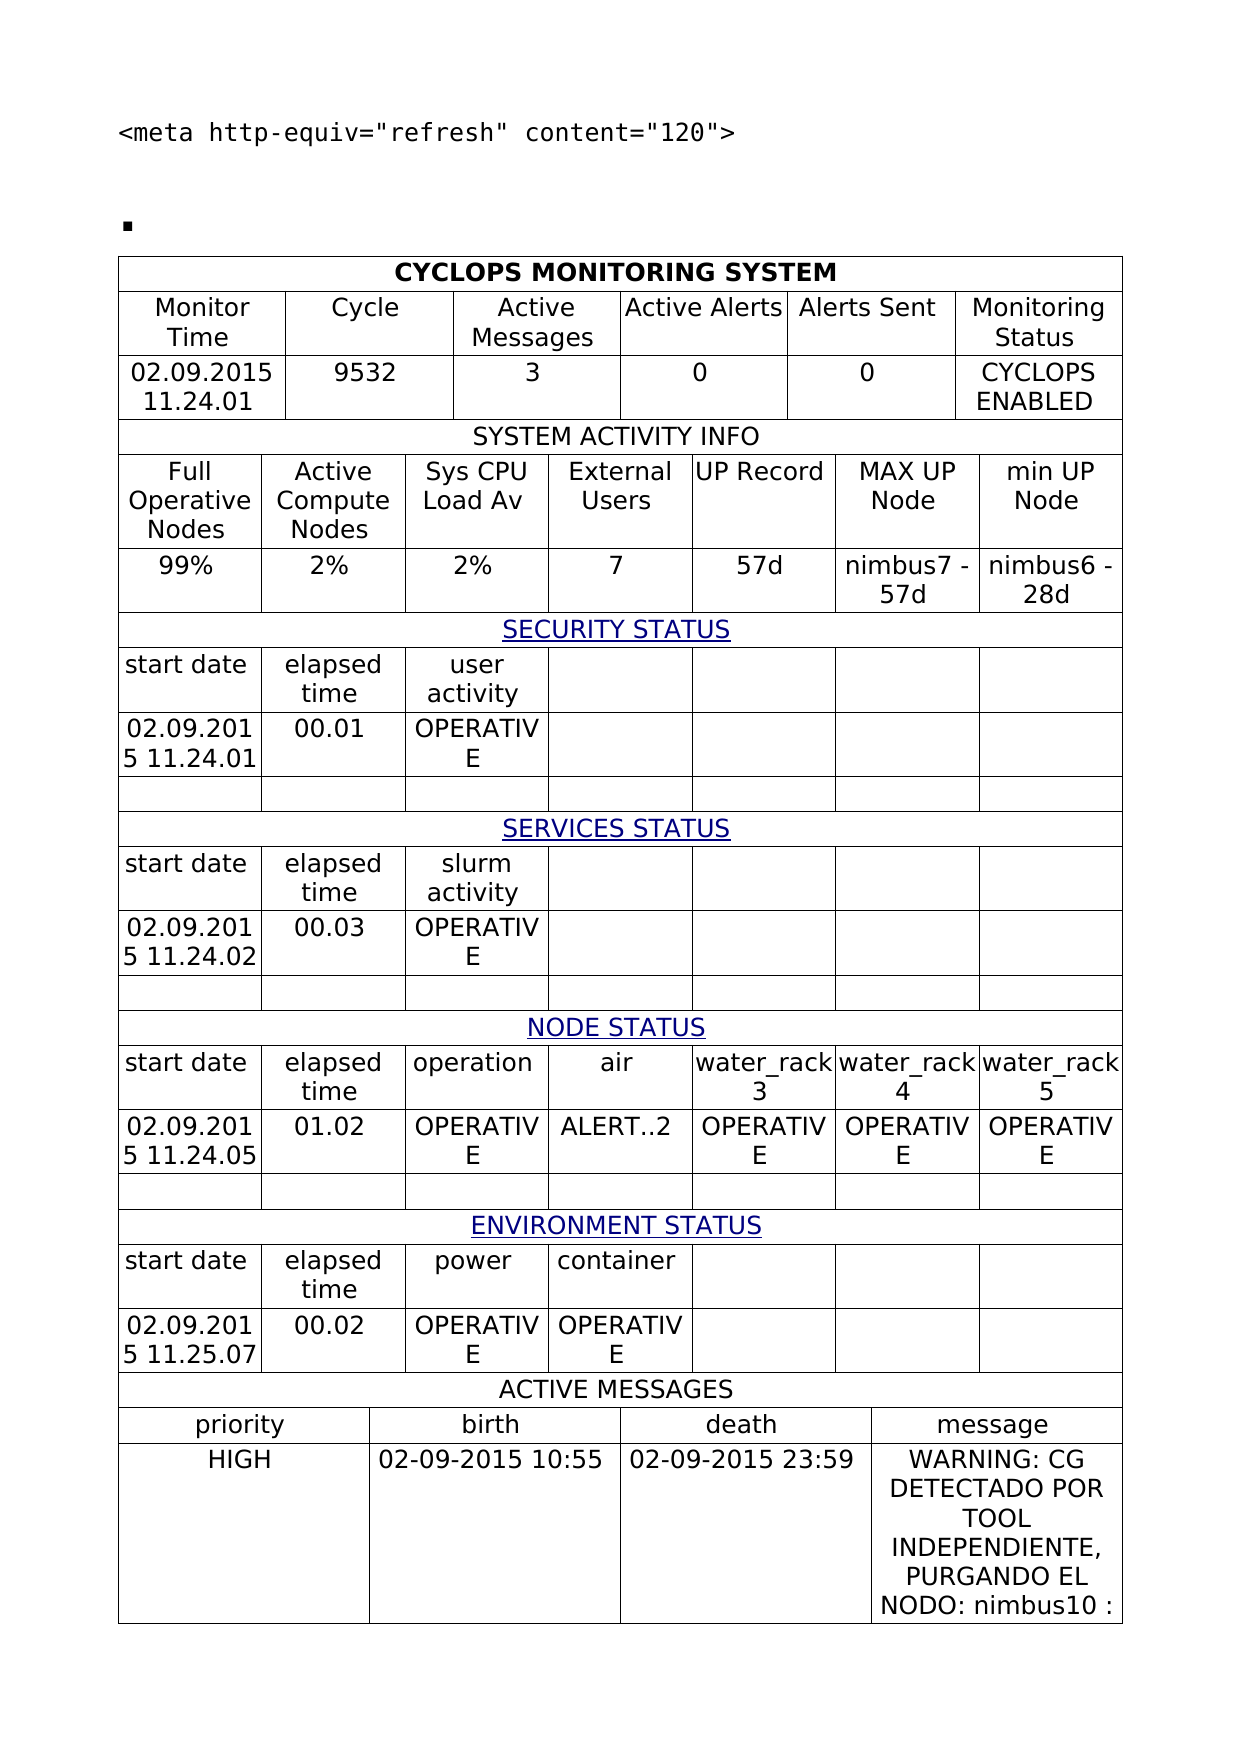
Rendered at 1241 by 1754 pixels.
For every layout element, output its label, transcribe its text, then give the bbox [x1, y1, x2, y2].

table_cell CYCLOPS ENABLED [956, 356, 1122, 419]
table_cell [693, 777, 835, 811]
table_cell NODE STATUS [119, 1011, 1122, 1045]
table_cell HIGH [119, 1444, 369, 1623]
table_cell slurm activity [406, 847, 548, 910]
table_cell elapsed time [262, 1046, 405, 1109]
table_cell [549, 1174, 692, 1208]
table_header CYCLOPS MONITORING SYSTEM [119, 257, 1122, 291]
table_cell OPERATIVE [980, 1110, 1122, 1173]
table_cell OPERATIVE [836, 1110, 979, 1173]
table_cell OPERATIVE [406, 1309, 548, 1372]
table_cell [549, 713, 692, 776]
table_cell 0 [788, 356, 955, 419]
table_cell start date [119, 1046, 261, 1109]
table_cell Alerts Sent [788, 292, 955, 355]
table_cell OPERATIVE [549, 1309, 692, 1372]
table_cell 00.03 [262, 911, 405, 974]
table_cell [262, 1174, 405, 1208]
table_cell 02.09.2015 11.25.07 [119, 1309, 261, 1372]
table_cell elapsed time [262, 1245, 405, 1308]
table_cell 01.02 [262, 1110, 405, 1173]
table_cell [980, 911, 1122, 974]
table_cell 99% [119, 549, 261, 612]
table_cell [693, 911, 835, 974]
table_cell MAX UP Node [836, 455, 979, 548]
table_cell start date [119, 1245, 261, 1308]
table_cell container [549, 1245, 692, 1308]
table_cell UP Record [693, 455, 835, 548]
table_cell [836, 976, 979, 1010]
table_cell [980, 976, 1122, 1010]
table_cell 00.02 [262, 1309, 405, 1372]
table_cell [836, 1309, 979, 1372]
table_cell air [549, 1046, 692, 1109]
table_cell 2% [406, 549, 548, 612]
text <meta http-equiv="refresh" content="120"> [118, 118, 1122, 147]
table_cell 57d [693, 549, 835, 612]
table_cell SERVICES STATUS [119, 812, 1122, 846]
table_cell water_rack5 [980, 1046, 1122, 1109]
table_cell 02-09-2015 10:55 [370, 1444, 620, 1623]
table_cell [836, 1174, 979, 1208]
table_header ACTIVE MESSAGES [119, 1373, 1122, 1407]
table_cell power [406, 1245, 548, 1308]
table_cell nimbus7 - 57d [836, 549, 979, 612]
table_cell [119, 1174, 261, 1208]
table_cell [406, 976, 548, 1010]
table_cell [549, 847, 692, 910]
table_cell 7 [549, 549, 692, 612]
table_cell [836, 713, 979, 776]
subtitle . [118, 185, 1122, 243]
table_cell message [872, 1408, 1122, 1442]
table_cell [693, 713, 835, 776]
table_cell [693, 976, 835, 1010]
table_cell [693, 1245, 835, 1308]
table_cell Active Alerts [621, 292, 787, 355]
table_cell 2% [262, 549, 405, 612]
table_cell 02.09.2015 11.24.01 [119, 356, 285, 419]
table_cell nimbus6 - 28d [980, 549, 1122, 612]
table_cell [836, 648, 979, 712]
table_cell birth [370, 1408, 620, 1442]
table_cell [119, 777, 261, 811]
table_cell operation [406, 1046, 548, 1109]
table_cell [980, 713, 1122, 776]
table_cell [836, 847, 979, 910]
table_cell [119, 976, 261, 1010]
table_cell start date [119, 847, 261, 910]
table_cell [980, 648, 1122, 712]
table_cell [693, 648, 835, 712]
table_cell Sys CPU Load Av [406, 455, 548, 548]
table_cell [262, 777, 405, 811]
table_cell [693, 847, 835, 910]
table_cell External Users [549, 455, 692, 548]
table_cell 00.01 [262, 713, 405, 776]
table_cell OPERATIVE [406, 1110, 548, 1173]
table_cell [836, 1245, 979, 1308]
table_cell ENVIRONMENT STATUS [119, 1210, 1122, 1243]
table_cell [406, 777, 548, 811]
table_cell 02.09.2015 11.24.02 [119, 911, 261, 974]
table_cell [980, 777, 1122, 811]
table_cell priority [119, 1408, 369, 1442]
table_cell 02.09.2015 11.24.01 [119, 713, 261, 776]
table_cell [406, 1174, 548, 1208]
table_cell OPERATIVE [406, 713, 548, 776]
table_cell [693, 1309, 835, 1372]
table_cell 3 [454, 356, 620, 419]
table_cell WARNING: CG DETECTADO POR TOOL INDEPENDIENTE, PURGANDO EL NODO: nimbus10 : [872, 1444, 1122, 1623]
table_cell user activity [406, 648, 548, 712]
table_cell elapsed time [262, 847, 405, 910]
table_cell [549, 911, 692, 974]
table_cell min UP Node [980, 455, 1122, 548]
table_cell [549, 648, 692, 712]
table_cell elapsed time [262, 648, 405, 712]
table_cell 02.09.2015 11.24.05 [119, 1110, 261, 1173]
table_cell [693, 1174, 835, 1208]
table_cell Active Compute Nodes [262, 455, 405, 548]
table_cell water_rack4 [836, 1046, 979, 1109]
table_cell [836, 777, 979, 811]
table_cell [980, 847, 1122, 910]
table_cell Cycle [286, 292, 453, 355]
table_cell [549, 976, 692, 1010]
table_cell start date [119, 648, 261, 712]
table_cell OPERATIVE [693, 1110, 835, 1173]
table_cell [980, 1245, 1122, 1308]
table_cell ALERT..2 [549, 1110, 692, 1173]
table_header SYSTEM ACTIVITY INFO [119, 420, 1122, 454]
table_cell [549, 777, 692, 811]
table_cell [980, 1309, 1122, 1372]
table_cell OPERATIVE [406, 911, 548, 974]
table_cell 9532 [286, 356, 453, 419]
table_header SECURITY STATUS [119, 613, 1122, 647]
table_cell [262, 976, 405, 1010]
table_cell water_rack3 [693, 1046, 835, 1109]
table_cell Full Operative Nodes [119, 455, 261, 548]
table_cell 02-09-2015 23:59 [621, 1444, 871, 1623]
table_cell Monitoring Status [956, 292, 1122, 355]
table_cell Monitor Time [119, 292, 285, 355]
table_cell Active Messages [454, 292, 620, 355]
table_cell death [621, 1408, 871, 1442]
table_cell [980, 1174, 1122, 1208]
table_cell [836, 911, 979, 974]
table_cell 0 [621, 356, 787, 419]
